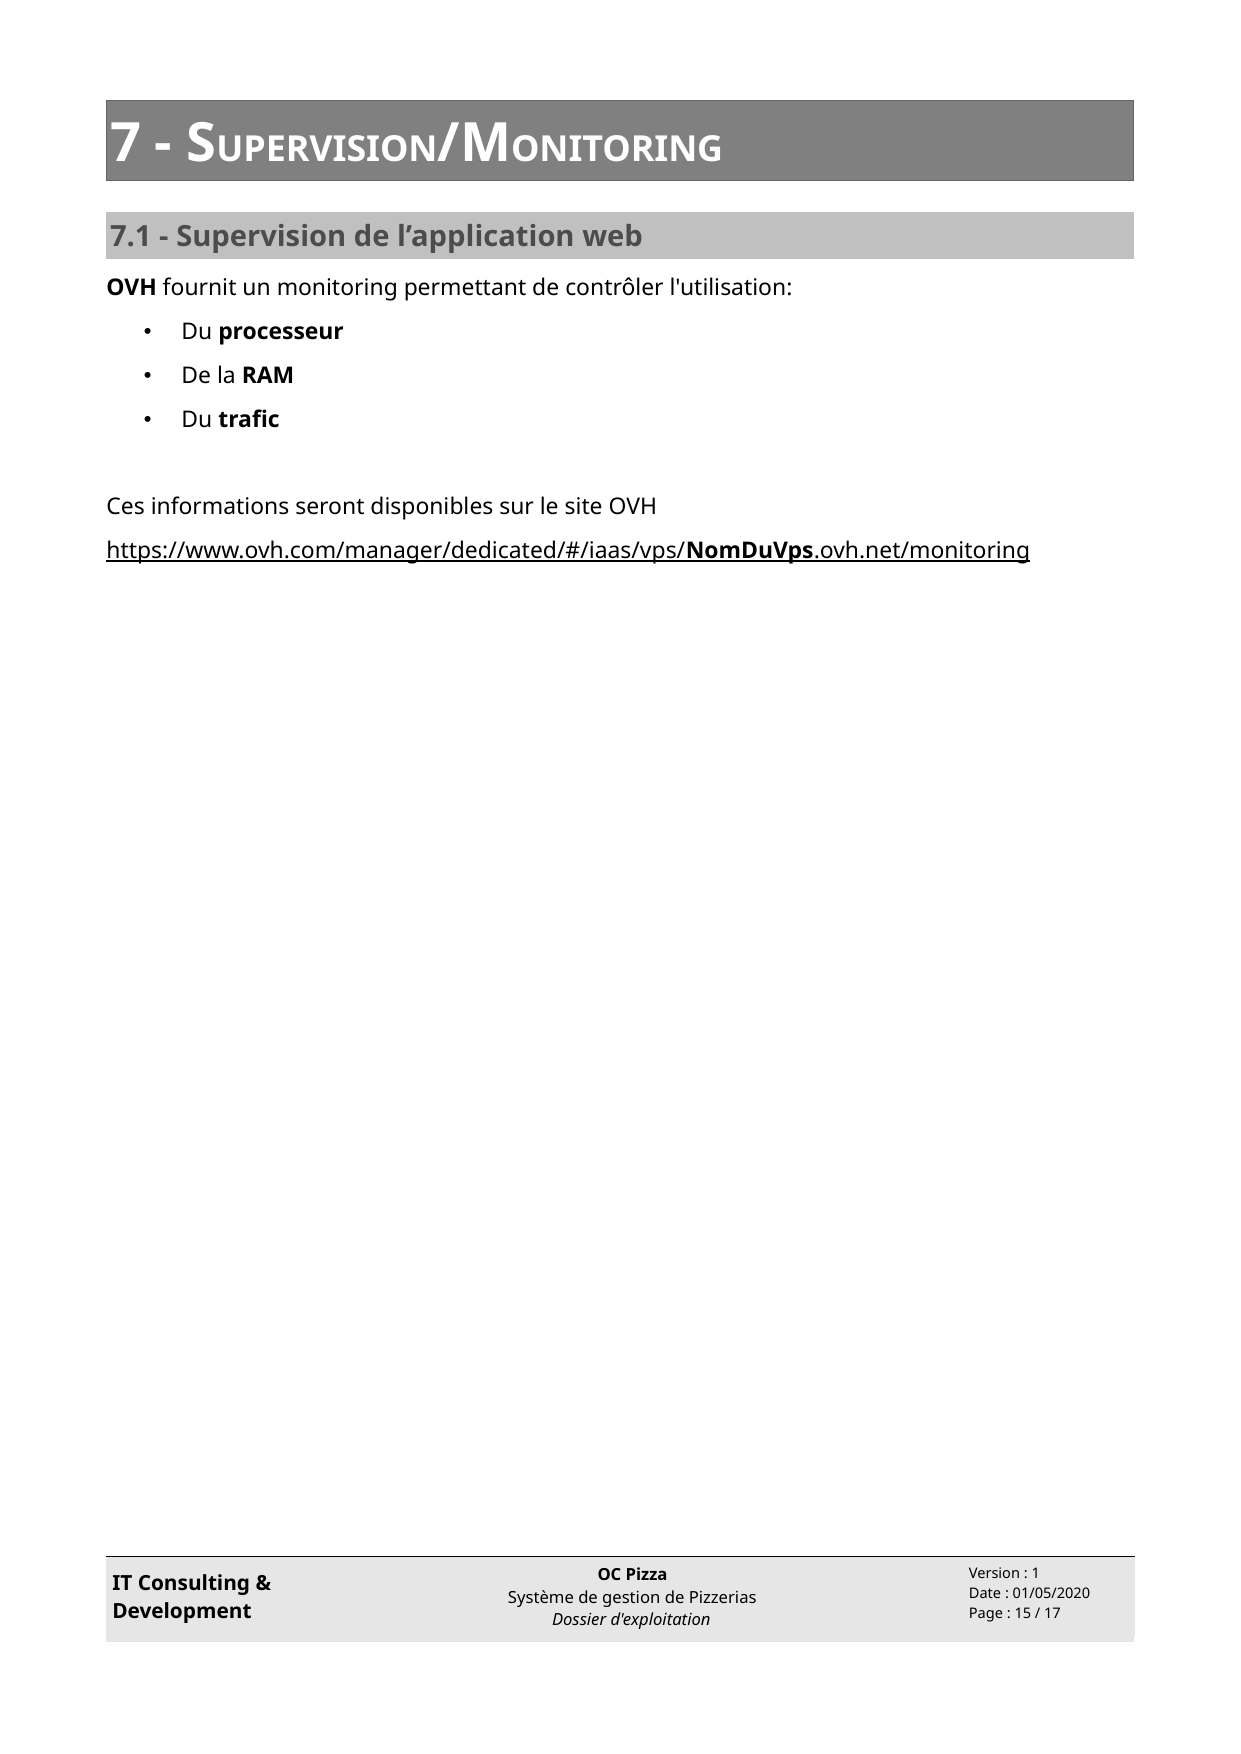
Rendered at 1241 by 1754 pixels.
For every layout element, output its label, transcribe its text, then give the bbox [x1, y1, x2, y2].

subtitle Supervision/Monitoring [107, 101, 1133, 180]
list Du processeur [144, 315, 1134, 346]
subtitle Supervision de l’application web [107, 213, 1133, 258]
list De la RAM [144, 359, 1134, 390]
text https://www.ovh.com/manager/dedicated/#/iaas/vps/NomDuVps.ovh.net/monitoring [106, 534, 1134, 565]
list Du trafic [144, 402, 1134, 434]
text OVH fournit un monitoring permettant de contrôler l'utilisation: [106, 271, 1134, 302]
text Ces informations seront disponibles sur le site OVH [106, 490, 1134, 521]
